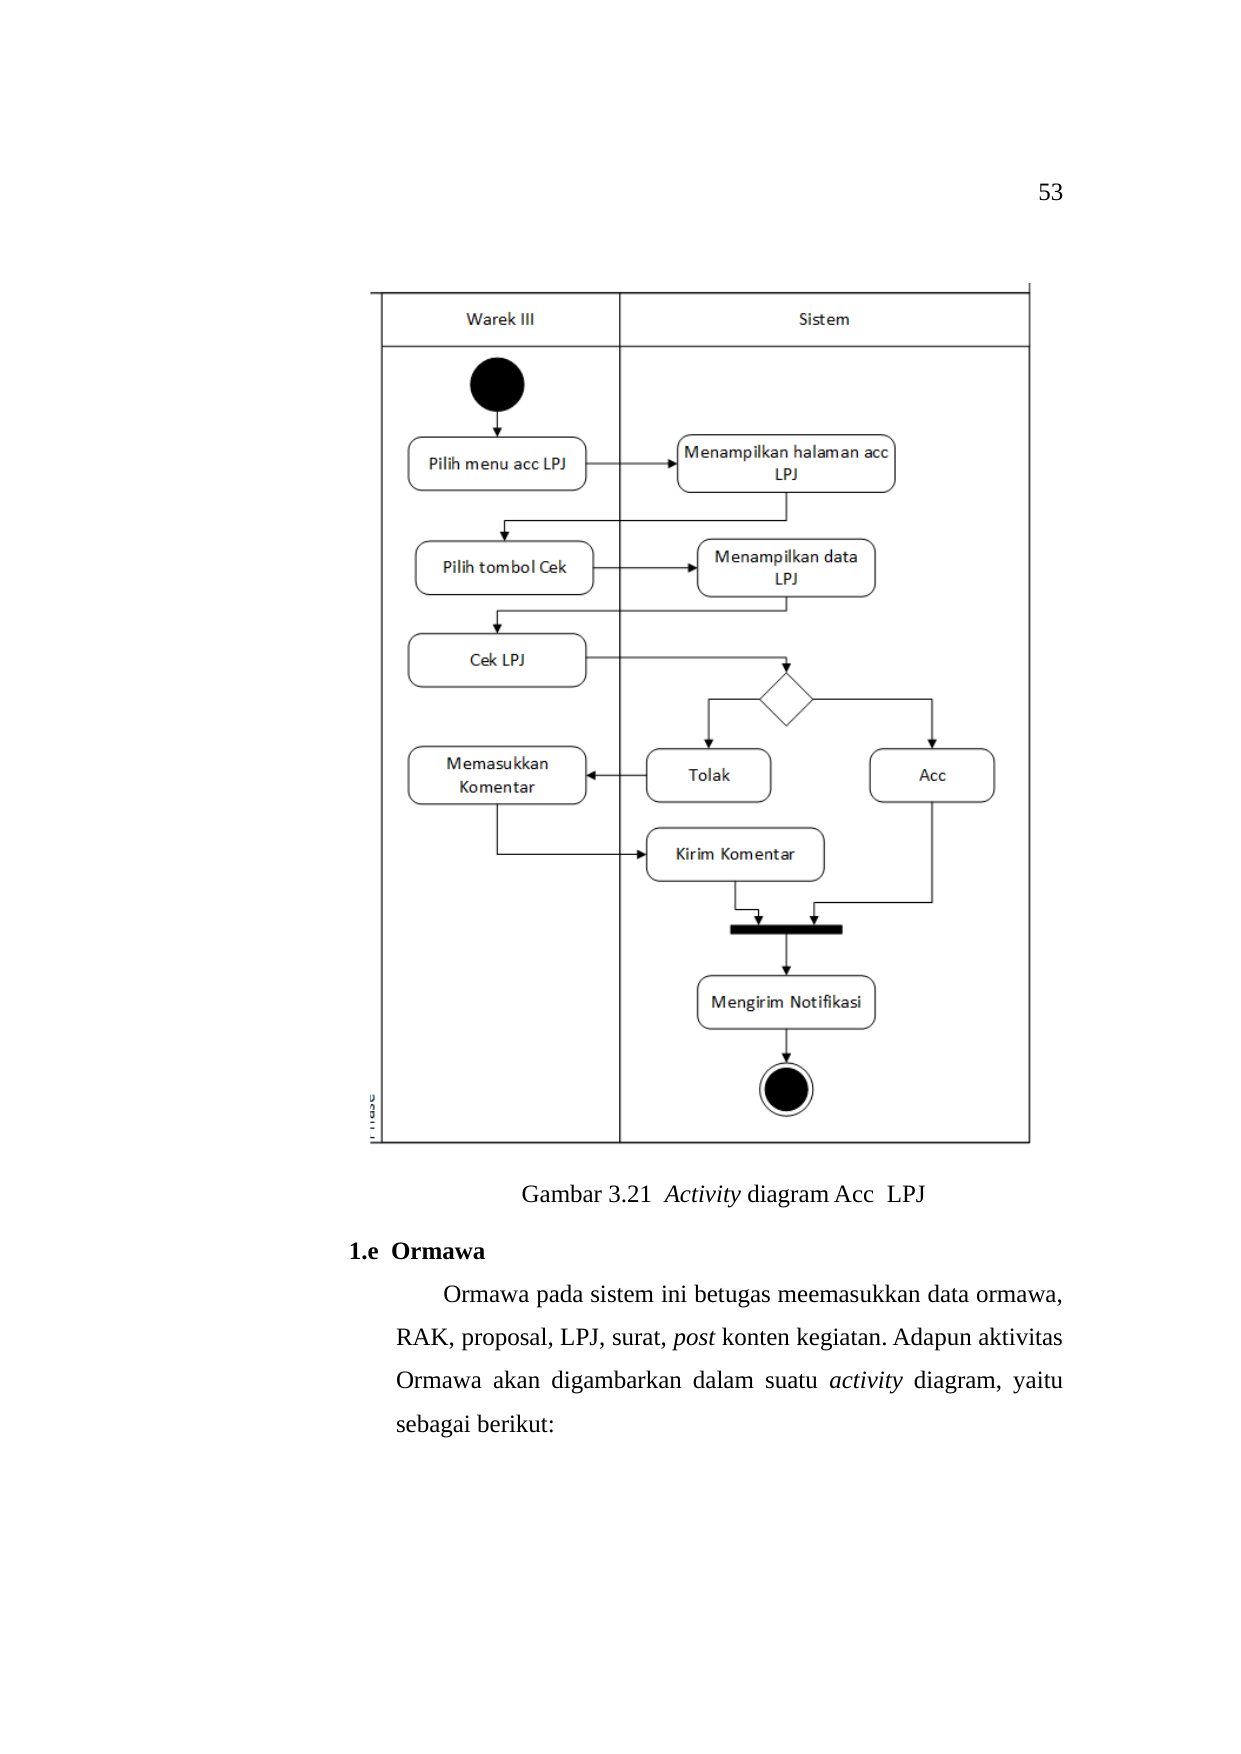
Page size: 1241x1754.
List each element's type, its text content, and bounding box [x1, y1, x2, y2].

list 1.e Ormawa [348, 1236, 1063, 1265]
text Gambar 3.21 Activity diagram Acc LPJ [384, 1179, 1063, 1207]
text Ormawa pada sistem ini betugas meemasukkan data ormawa, RAK, proposal, LPJ, surat, post konten kegiatan. Adapun aktivitas Ormawa akan digambarkan dalam suatu activity diagram, yaitu sebagai berikut: [396, 1279, 1063, 1437]
picture [370, 283, 1031, 1150]
